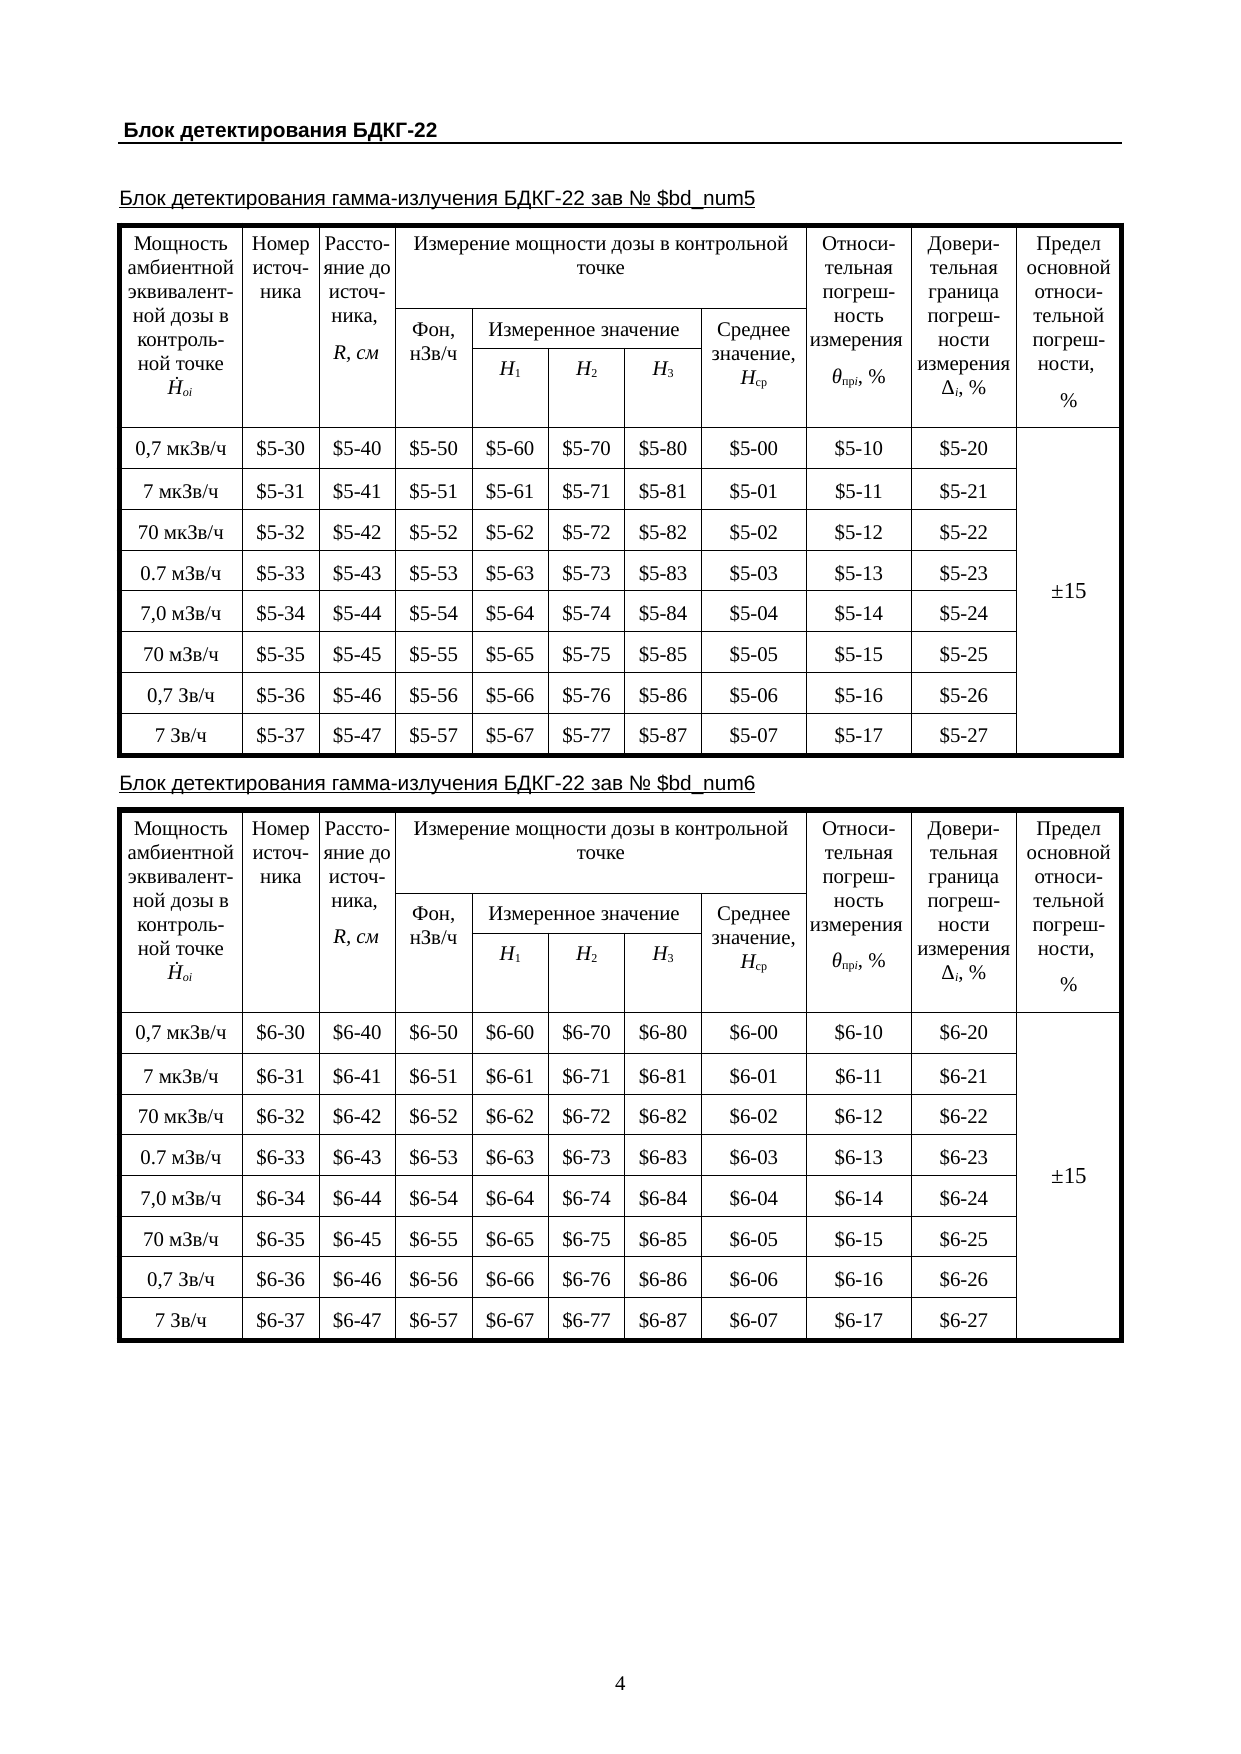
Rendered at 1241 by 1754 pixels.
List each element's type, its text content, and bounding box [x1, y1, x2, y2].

table_cell $6-11 [807, 1054, 911, 1093]
table_cell 0.7 мЗв/ч [122, 551, 242, 590]
table_cell 0.7 мЗв/ч [122, 1135, 242, 1175]
table_cell $6-85 [625, 1217, 701, 1256]
table_cell $5-05 [702, 632, 806, 672]
table_cell $6-34 [243, 1176, 319, 1216]
table_cell $6-82 [625, 1095, 701, 1134]
table_cell Предел основной относи-тельной погреш-ности, % [1017, 228, 1119, 427]
table_cell H1 [473, 934, 548, 1012]
table_cell $6-54 [396, 1176, 472, 1216]
table_cell $5-21 [912, 469, 1016, 509]
table_cell $5-83 [625, 551, 701, 590]
table_cell Мощность амбиентной эквивалент-ной дозы в контроль-ной точке Ḣoi [122, 228, 242, 427]
table_cell $6-56 [396, 1257, 472, 1297]
table_cell $6-01 [702, 1054, 806, 1093]
table_cell 0,7 мкЗв/ч [122, 1013, 242, 1053]
table_cell $5-82 [625, 510, 701, 549]
table_cell $6-10 [807, 1013, 911, 1053]
table_cell $5-86 [625, 673, 701, 712]
table_cell $5-07 [702, 714, 806, 753]
table_cell $5-47 [320, 714, 395, 753]
table_cell $5-06 [702, 673, 806, 712]
table_cell $6-71 [549, 1054, 624, 1093]
table_cell $6-81 [625, 1054, 701, 1093]
table_cell $6-42 [320, 1095, 395, 1134]
table_cell $5-33 [243, 551, 319, 590]
table_cell $6-17 [807, 1298, 911, 1338]
table_cell $5-75 [549, 632, 624, 672]
table_cell $6-43 [320, 1135, 395, 1175]
table_cell $6-41 [320, 1054, 395, 1093]
table_cell $5-81 [625, 469, 701, 509]
table_cell $6-06 [702, 1257, 806, 1297]
table_cell $6-25 [912, 1217, 1016, 1256]
table_cell Измерение мощности дозы в контрольной точке [396, 228, 806, 308]
table_cell $6-33 [243, 1135, 319, 1175]
table_cell $5-63 [473, 551, 548, 590]
table_cell $6-61 [473, 1054, 548, 1093]
table_cell H2 [549, 934, 624, 1012]
table_cell 0,7 Зв/ч [122, 1257, 242, 1297]
table_cell $5-51 [396, 469, 472, 509]
table_cell $6-44 [320, 1176, 395, 1216]
table_cell $5-61 [473, 469, 548, 509]
table_cell $5-44 [320, 591, 395, 631]
table_header Блок детектирования гамма-излучения БДКГ-22 зав № $bd_num5 [119, 174, 1121, 223]
table_cell $5-43 [320, 551, 395, 590]
table_cell $5-46 [320, 673, 395, 712]
table_cell Мощность амбиентной эквивалент-ной дозы в контроль-ной точке Ḣoi [122, 813, 242, 1012]
table_cell 70 мЗв/ч [122, 1217, 242, 1256]
table_cell Фон, нЗв/ч [396, 894, 472, 1012]
table_cell $5-04 [702, 591, 806, 631]
table_cell $5-31 [243, 469, 319, 509]
table_cell $6-66 [473, 1257, 548, 1297]
table_cell $6-87 [625, 1298, 701, 1338]
table_cell $5-36 [243, 673, 319, 712]
table_cell 70 мкЗв/ч [122, 510, 242, 549]
table_cell 7,0 мЗв/ч [122, 591, 242, 631]
table_cell $5-15 [807, 632, 911, 672]
table_cell $6-80 [625, 1013, 701, 1053]
table_cell $6-16 [807, 1257, 911, 1297]
table_cell $5-14 [807, 591, 911, 631]
table_cell $6-77 [549, 1298, 624, 1338]
table_cell $5-12 [807, 510, 911, 549]
table_cell 7,0 мЗв/ч [122, 1176, 242, 1216]
table_cell $5-01 [702, 469, 806, 509]
table_cell Рассто-яние до источ-ника, R, см [320, 228, 395, 427]
table_cell $6-07 [702, 1298, 806, 1338]
table_cell $5-57 [396, 714, 472, 753]
table_cell ±15 [1017, 428, 1119, 753]
table_cell $5-27 [912, 714, 1016, 753]
table_cell $5-20 [912, 428, 1016, 468]
table_cell $5-40 [320, 428, 395, 468]
table_cell $6-22 [912, 1095, 1016, 1134]
table_cell $6-76 [549, 1257, 624, 1297]
table_cell $6-02 [702, 1095, 806, 1134]
table_cell $6-86 [625, 1257, 701, 1297]
table_cell $6-52 [396, 1095, 472, 1134]
table_cell $6-74 [549, 1176, 624, 1216]
table_cell $5-55 [396, 632, 472, 672]
table_cell $5-03 [702, 551, 806, 590]
table_cell Номер источ-ника [243, 813, 319, 1012]
table_cell 70 мкЗв/ч [122, 1095, 242, 1134]
table_cell $6-83 [625, 1135, 701, 1175]
table_cell $6-50 [396, 1013, 472, 1053]
table_cell H1 [473, 349, 548, 427]
table_cell $5-17 [807, 714, 911, 753]
table_cell Фон, нЗв/ч [396, 309, 472, 427]
table_cell $6-31 [243, 1054, 319, 1093]
table_cell Относи-тельная погреш-ность измерения θпрi, % [807, 813, 911, 1012]
table_cell H3 [625, 349, 701, 427]
table_cell $6-14 [807, 1176, 911, 1216]
table_cell $5-60 [473, 428, 548, 468]
table_cell Измеренное значение [473, 894, 701, 932]
table_cell Среднее значение, Hср [702, 309, 806, 427]
table_cell $5-74 [549, 591, 624, 631]
table_header Блок детектирования гамма-излучения БДКГ-22 зав № $bd_num6 [119, 758, 1121, 807]
table_cell $5-80 [625, 428, 701, 468]
table_cell $5-45 [320, 632, 395, 672]
table_cell $5-72 [549, 510, 624, 549]
table_cell $6-72 [549, 1095, 624, 1134]
table_cell $5-50 [396, 428, 472, 468]
table_cell 7 Зв/ч [122, 714, 242, 753]
table_cell $5-11 [807, 469, 911, 509]
table_cell $6-75 [549, 1217, 624, 1256]
table_cell Номер источ-ника [243, 228, 319, 427]
table_cell $6-35 [243, 1217, 319, 1256]
table_cell $5-34 [243, 591, 319, 631]
table_cell $6-21 [912, 1054, 1016, 1093]
table_cell $6-64 [473, 1176, 548, 1216]
table_cell $5-10 [807, 428, 911, 468]
table_cell $5-13 [807, 551, 911, 590]
table_cell Предел основной относи-тельной погреш-ности, % [1017, 813, 1119, 1012]
table_cell $6-51 [396, 1054, 472, 1093]
table_cell $5-70 [549, 428, 624, 468]
table_cell $6-47 [320, 1298, 395, 1338]
table_cell $5-32 [243, 510, 319, 549]
table_cell Измерение мощности дозы в контрольной точке [396, 813, 806, 893]
table_cell ±15 [1017, 1013, 1119, 1338]
table_cell 70 мЗв/ч [122, 632, 242, 672]
table_cell $5-84 [625, 591, 701, 631]
table_cell $5-02 [702, 510, 806, 549]
table_cell $6-12 [807, 1095, 911, 1134]
table_cell $5-73 [549, 551, 624, 590]
table_cell $6-53 [396, 1135, 472, 1175]
table_cell $6-32 [243, 1095, 319, 1134]
table_cell $6-36 [243, 1257, 319, 1297]
table_cell $6-70 [549, 1013, 624, 1053]
table_cell $5-52 [396, 510, 472, 549]
table_cell $5-71 [549, 469, 624, 509]
table_cell $6-57 [396, 1298, 472, 1338]
table_cell $6-23 [912, 1135, 1016, 1175]
table_cell $5-65 [473, 632, 548, 672]
table_cell H3 [625, 934, 701, 1012]
table_cell $5-24 [912, 591, 1016, 631]
table_cell $6-00 [702, 1013, 806, 1053]
table_cell 0,7 Зв/ч [122, 673, 242, 712]
table_cell $6-24 [912, 1176, 1016, 1216]
table_cell $5-30 [243, 428, 319, 468]
table_cell Среднее значение, Hср [702, 894, 806, 1012]
table_cell Относи-тельная погреш-ность измерения θпрi, % [807, 228, 911, 427]
table_cell $6-65 [473, 1217, 548, 1256]
table_cell $5-22 [912, 510, 1016, 549]
table_cell $5-00 [702, 428, 806, 468]
table_cell $5-76 [549, 673, 624, 712]
table_cell $5-23 [912, 551, 1016, 590]
table_cell $5-56 [396, 673, 472, 712]
table_cell $5-66 [473, 673, 548, 712]
table_cell $6-03 [702, 1135, 806, 1175]
table_cell $6-20 [912, 1013, 1016, 1053]
table_cell 0,7 мкЗв/ч [122, 428, 242, 468]
table_cell 7 мкЗв/ч [122, 1054, 242, 1093]
table_cell $6-37 [243, 1298, 319, 1338]
table_cell $6-63 [473, 1135, 548, 1175]
table_cell $6-40 [320, 1013, 395, 1053]
table_cell $5-25 [912, 632, 1016, 672]
table_cell 7 Зв/ч [122, 1298, 242, 1338]
table_cell $6-46 [320, 1257, 395, 1297]
table_cell $5-85 [625, 632, 701, 672]
table_cell $6-15 [807, 1217, 911, 1256]
table_cell $5-53 [396, 551, 472, 590]
table_cell Измеренное значение [473, 309, 701, 348]
table_cell Довери-тельная граница погреш-ности измерения Δi, % [912, 228, 1016, 427]
table_cell $5-87 [625, 714, 701, 753]
table_cell $6-13 [807, 1135, 911, 1175]
table_cell $6-67 [473, 1298, 548, 1338]
table_cell $6-55 [396, 1217, 472, 1256]
table_cell $6-04 [702, 1176, 806, 1216]
table_cell $5-42 [320, 510, 395, 549]
table_cell H2 [549, 349, 624, 427]
table_cell $5-62 [473, 510, 548, 549]
table_cell $5-41 [320, 469, 395, 509]
table_cell Довери-тельная граница погреш-ности измерения Δi, % [912, 813, 1016, 1012]
table_cell $5-67 [473, 714, 548, 753]
table_cell $6-73 [549, 1135, 624, 1175]
table_cell 7 мкЗв/ч [122, 469, 242, 509]
table_cell $5-16 [807, 673, 911, 712]
table_cell $5-35 [243, 632, 319, 672]
table_cell $5-64 [473, 591, 548, 631]
table_cell Рассто-яние до источ-ника, R, см [320, 813, 395, 1012]
table_cell $5-26 [912, 673, 1016, 712]
table_cell $6-84 [625, 1176, 701, 1216]
table_cell $6-60 [473, 1013, 548, 1053]
table_cell $6-62 [473, 1095, 548, 1134]
table_cell $6-45 [320, 1217, 395, 1256]
table_cell $6-27 [912, 1298, 1016, 1338]
table_cell $5-54 [396, 591, 472, 631]
table_cell $6-05 [702, 1217, 806, 1256]
table_cell $6-26 [912, 1257, 1016, 1297]
table_cell $5-37 [243, 714, 319, 753]
table_cell $6-30 [243, 1013, 319, 1053]
table_cell $5-77 [549, 714, 624, 753]
